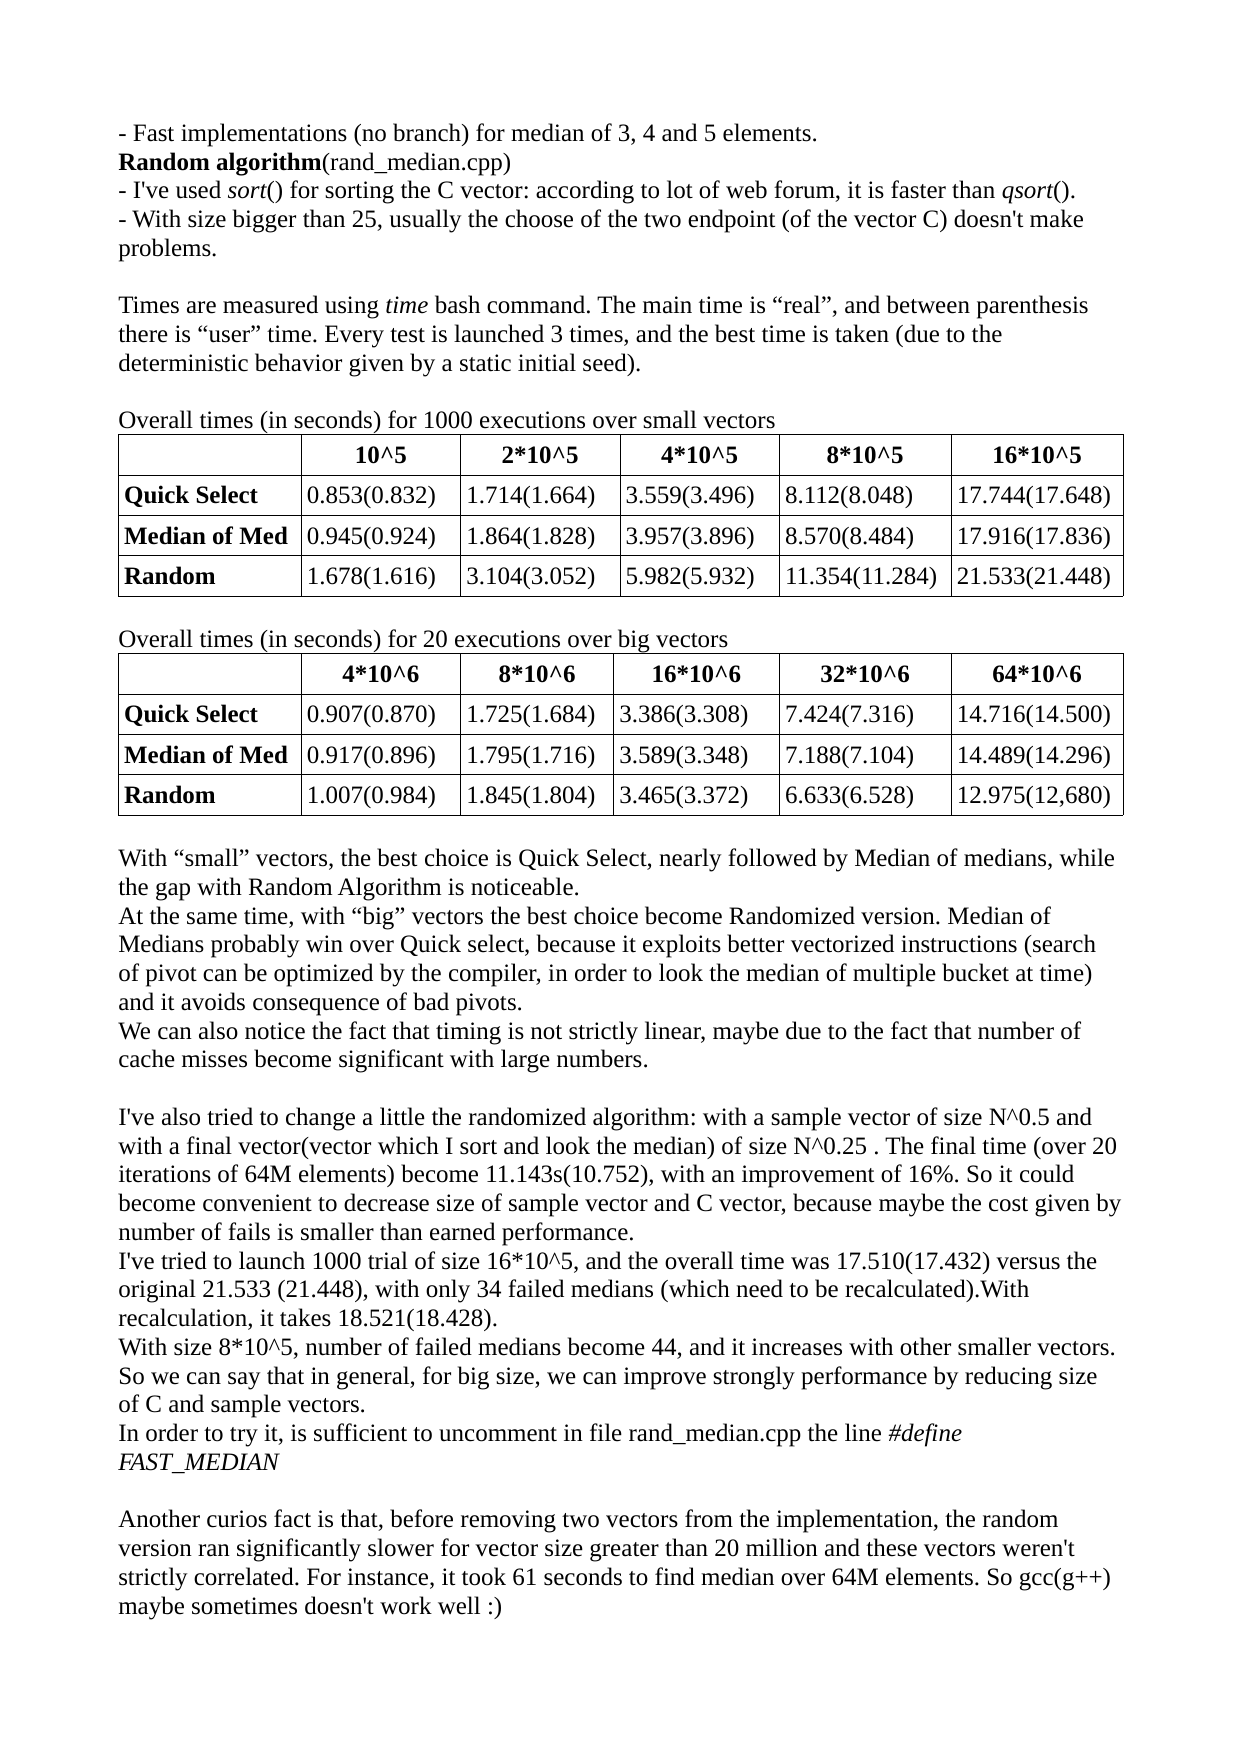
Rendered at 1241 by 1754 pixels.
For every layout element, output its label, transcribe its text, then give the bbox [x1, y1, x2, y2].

table_header 10^5 [302, 435, 460, 475]
text With “small” vectors, the best choice is Quick Select, nearly followed by Median of medians, while the gap with Random Algorithm is noticeable. [118, 843, 1122, 901]
text - I've used sort() for sorting the C vector: according to lot of web forum, it is faster than qsort(). [118, 176, 1122, 204]
table_header 2*10^5 [461, 435, 620, 475]
table_cell 17.916(17.836) [952, 516, 1123, 555]
table_header 16*10^5 [952, 435, 1123, 475]
table_cell 7.424(7.316) [780, 695, 951, 734]
text I've tried to launch 1000 trial of size 16*10^5, and the overall time was 17.510(17.432) versus the original 21.533 (21.448), with only 34 failed medians (which need to be recalculated).With recalculation, it takes 18.521(18.428). [118, 1246, 1122, 1332]
table_cell 21.533(21.448) [952, 556, 1123, 596]
table_cell 12.975(12,680) [952, 775, 1123, 814]
table_cell 3.386(3.308) [614, 695, 779, 734]
table_cell 1.795(1.716) [461, 735, 613, 774]
table_header 8*10^5 [780, 435, 951, 475]
text Times are measured using time bash command. The main time is “real”, and between parenthesis there is “user” time. Every test is launched 3 times, and the best time is taken (due to the deterministic behavior given by a static initial seed). [118, 291, 1122, 377]
table_header [119, 654, 301, 693]
table_cell 6.633(6.528) [780, 775, 951, 814]
table_header 8*10^6 [461, 654, 613, 693]
table_cell Quick Select [119, 695, 301, 734]
table_cell Random [119, 556, 301, 596]
table_header 4*10^6 [302, 654, 460, 693]
table_header 16*10^6 [614, 654, 779, 693]
table_cell 3.957(3.896) [621, 516, 779, 555]
table_cell 11.354(11.284) [780, 556, 951, 596]
table_cell 8.112(8.048) [780, 476, 951, 515]
table_cell 1.725(1.684) [461, 695, 613, 734]
table_cell 1.007(0.984) [302, 775, 460, 814]
text - Fast implementations (no branch) for median of 3, 4 and 5 elements. [118, 118, 1122, 147]
text Overall times (in seconds) for 1000 executions over small vectors [118, 406, 1122, 434]
table_cell Random [119, 775, 301, 814]
table_cell 1.714(1.664) [461, 476, 620, 515]
text So we can say that in general, for big size, we can improve strongly performance by reducing size of C and sample vectors. In order to try it, is sufficient to uncomment in file rand_median.cpp the line #define FAST_MEDIAN [118, 1361, 1122, 1476]
text I've also tried to change a little the randomized algorithm: with a sample vector of size N^0.5 and with a final vector(vector which I sort and look the median) of size N^0.25 . The final time (over 20 iterations of 64M elements) become 11.143s(10.752), with an improvement of 16%. So it could become convenient to decrease size of sample vector and C vector, because maybe the cost given by number of fails is smaller than earned performance. [118, 1102, 1122, 1246]
table_cell Quick Select [119, 476, 301, 515]
table_header 4*10^5 [621, 435, 779, 475]
table_cell 14.716(14.500) [952, 695, 1123, 734]
table_header 64*10^6 [952, 654, 1123, 693]
table_cell 0.853(0.832) [302, 476, 460, 515]
table_cell 1.678(1.616) [302, 556, 460, 596]
text - With size bigger than 25, usually the choose of the two endpoint (of the vector C) doesn't make problems. [118, 204, 1122, 262]
table_cell Median of Med [119, 516, 301, 555]
text Overall times (in seconds) for 20 executions over big vectors [118, 624, 1122, 653]
table_header [119, 435, 301, 475]
text We can also notice the fact that timing is not strictly linear, maybe due to the fact that number of cache misses become significant with large numbers. [118, 1016, 1122, 1073]
text Random algorithm(rand_median.cpp) [118, 147, 1122, 176]
table_cell 3.589(3.348) [614, 735, 779, 774]
table_cell 3.559(3.496) [621, 476, 779, 515]
table_cell 0.917(0.896) [302, 735, 460, 774]
table_cell 0.907(0.870) [302, 695, 460, 734]
table_cell 8.570(8.484) [780, 516, 951, 555]
table_header 32*10^6 [780, 654, 951, 693]
table_cell 7.188(7.104) [780, 735, 951, 774]
table_cell 3.465(3.372) [614, 775, 779, 814]
table_cell 1.845(1.804) [461, 775, 613, 814]
table_cell 14.489(14.296) [952, 735, 1123, 774]
table_cell 17.744(17.648) [952, 476, 1123, 515]
table_cell 1.864(1.828) [461, 516, 620, 555]
table_cell 5.982(5.932) [621, 556, 779, 596]
text At the same time, with “big” vectors the best choice become Randomized version. Median of Medians probably win over Quick select, because it exploits better vectorized instructions (search of pivot can be optimized by the compiler, in order to look the median of multiple bucket at time) and it avoids consequence of bad pivots. [118, 901, 1122, 1016]
text Another curios fact is that, before removing two vectors from the implementation, the random version ran significantly slower for vector size greater than 20 million and these vectors weren't strictly correlated. For instance, it took 61 seconds to find median over 64M elements. So gcc(g++) maybe sometimes doesn't work well :) [118, 1504, 1122, 1619]
table_cell Median of Med [119, 735, 301, 774]
table_cell 0.945(0.924) [302, 516, 460, 555]
table_cell 3.104(3.052) [461, 556, 620, 596]
text With size 8*10^5, number of failed medians become 44, and it increases with other smaller vectors. [118, 1332, 1122, 1361]
